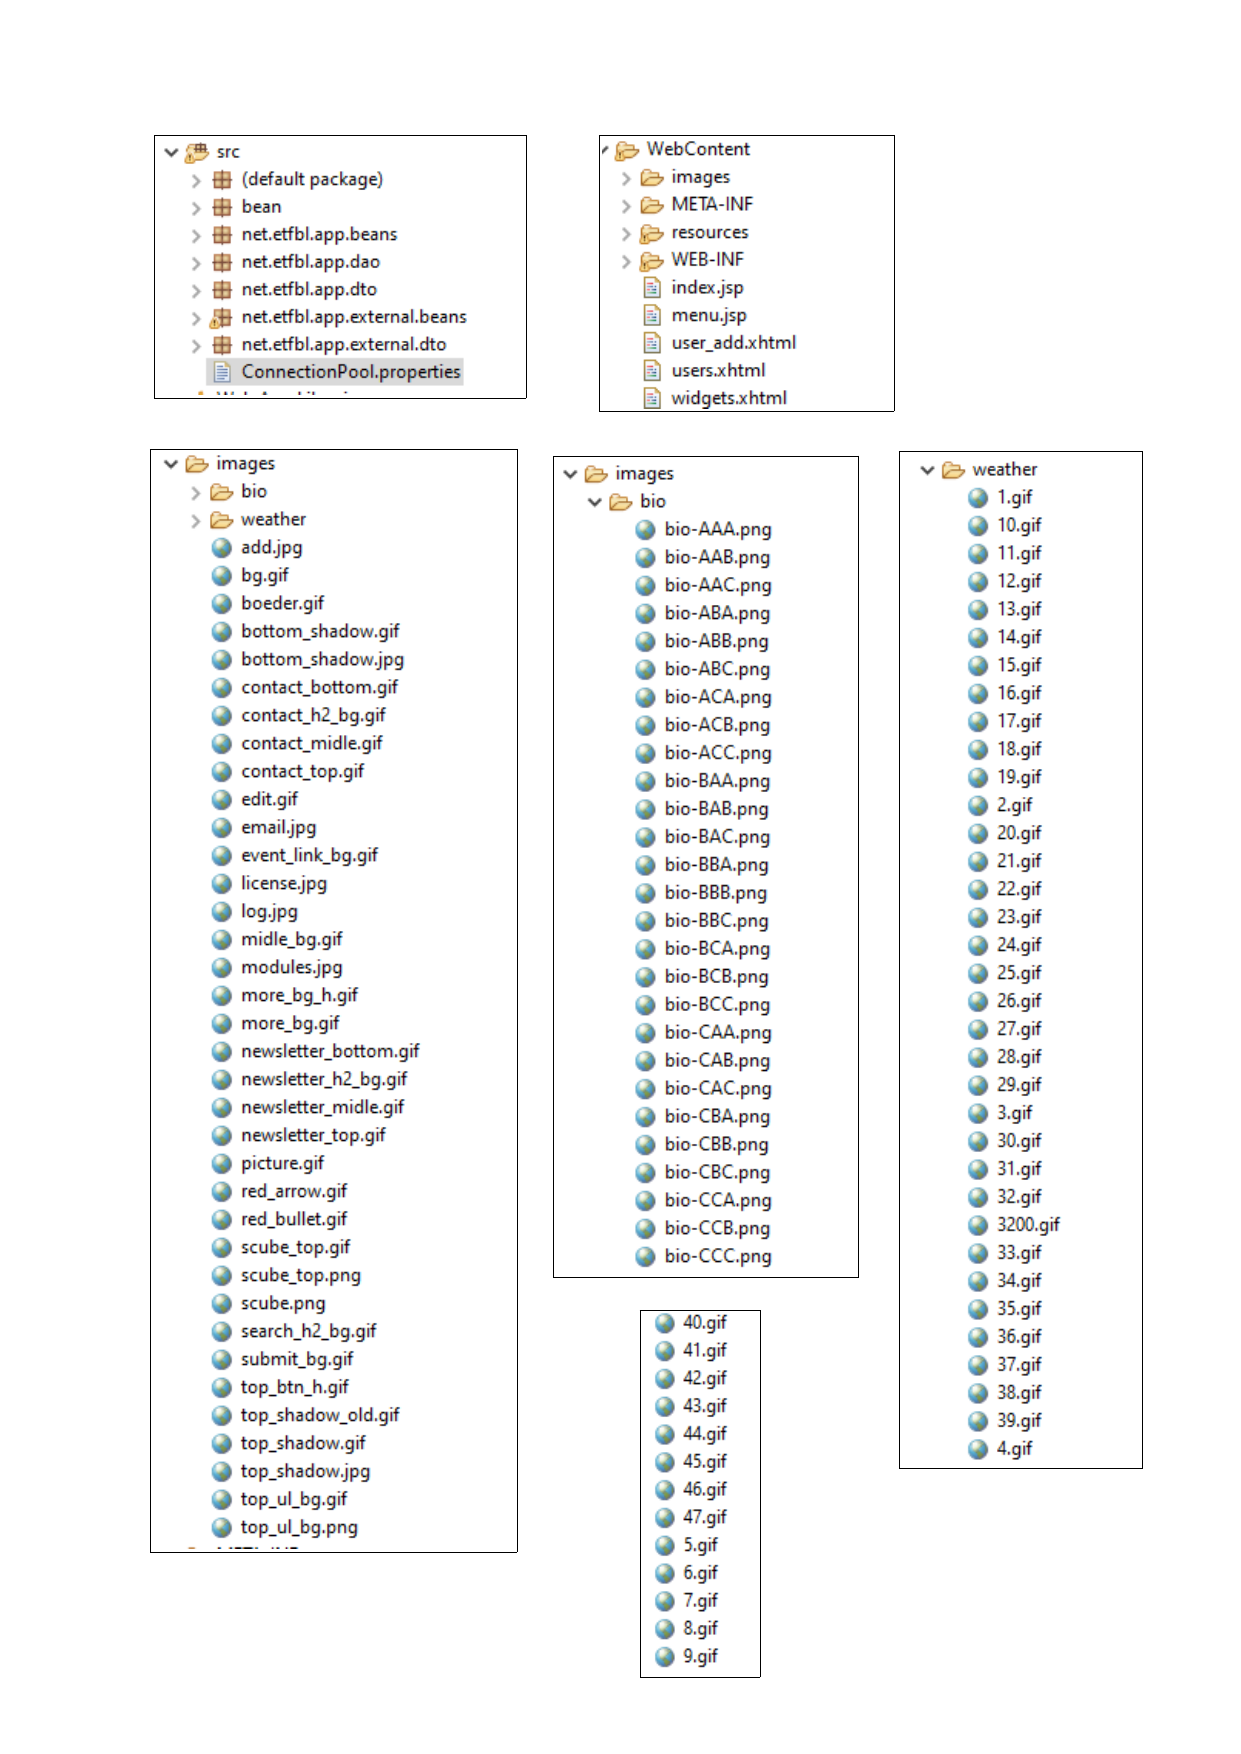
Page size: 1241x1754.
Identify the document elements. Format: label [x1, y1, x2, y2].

picture [602, 137, 892, 409]
picture [157, 138, 524, 395]
picture [642, 1313, 757, 1675]
picture [152, 452, 514, 1549]
picture [556, 458, 855, 1275]
picture [901, 454, 1140, 1466]
